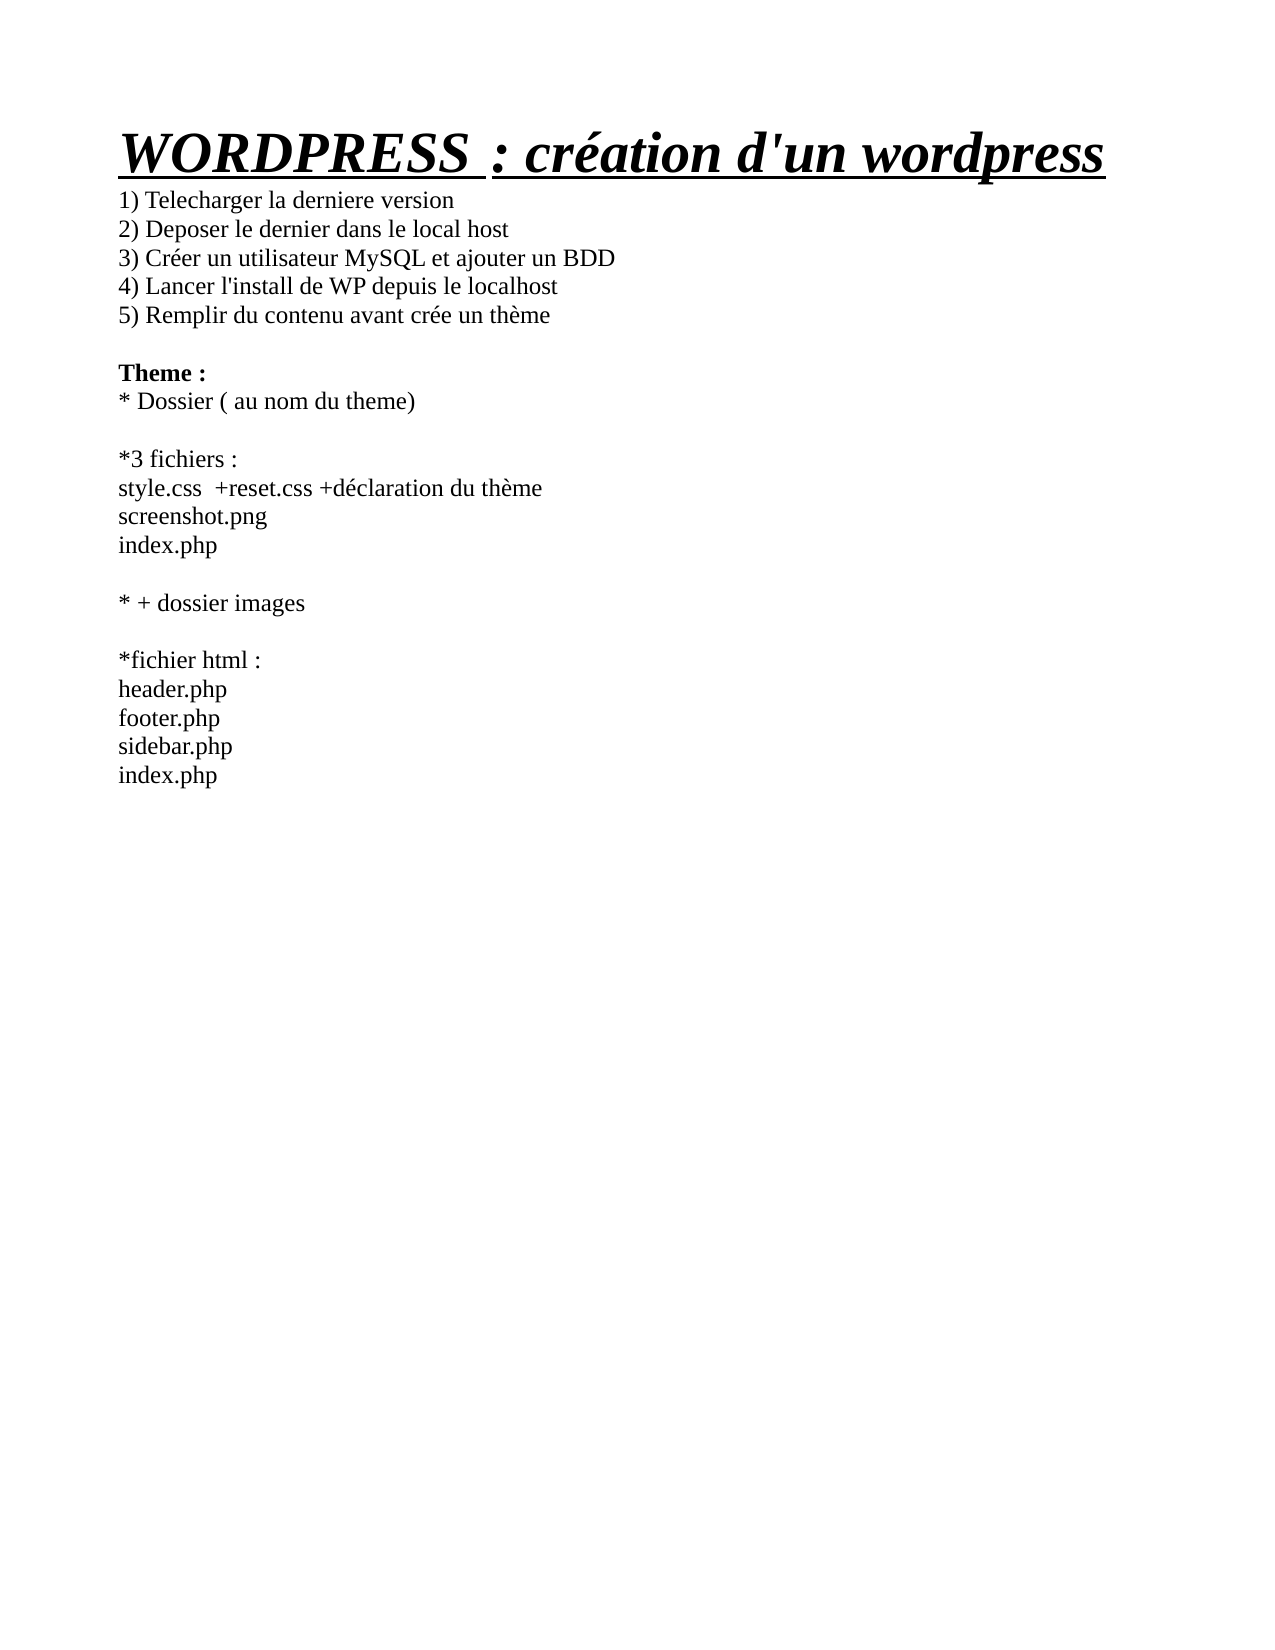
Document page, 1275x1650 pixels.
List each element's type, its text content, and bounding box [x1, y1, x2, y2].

text *fichier html : [118, 645, 1157, 674]
text 2) Deposer le dernier dans le local host [118, 214, 1157, 243]
text 5) Remplir du contenu avant crée un thème [118, 300, 1157, 329]
text sidebar.php [118, 731, 1157, 760]
text * Dossier ( au nom du theme) [118, 386, 1157, 415]
text screenshot.png [118, 501, 1157, 530]
text 1) Telecharger la derniere version [118, 185, 1157, 214]
text header.php [118, 674, 1157, 703]
text index.php [118, 530, 1157, 559]
text 4) Lancer l'install de WP depuis le localhost [118, 271, 1157, 300]
text Theme : [118, 358, 1157, 386]
text * + dossier images [118, 588, 1157, 616]
text WORDPRESS : création d'un wordpress [118, 118, 1157, 185]
text *3 fichiers : [118, 444, 1157, 473]
text index.php [118, 760, 1157, 789]
text style.css +reset.css +déclaration du thème [118, 473, 1157, 501]
text 3) Créer un utilisateur MySQL et ajouter un BDD [118, 243, 1157, 271]
text footer.php [118, 703, 1157, 731]
